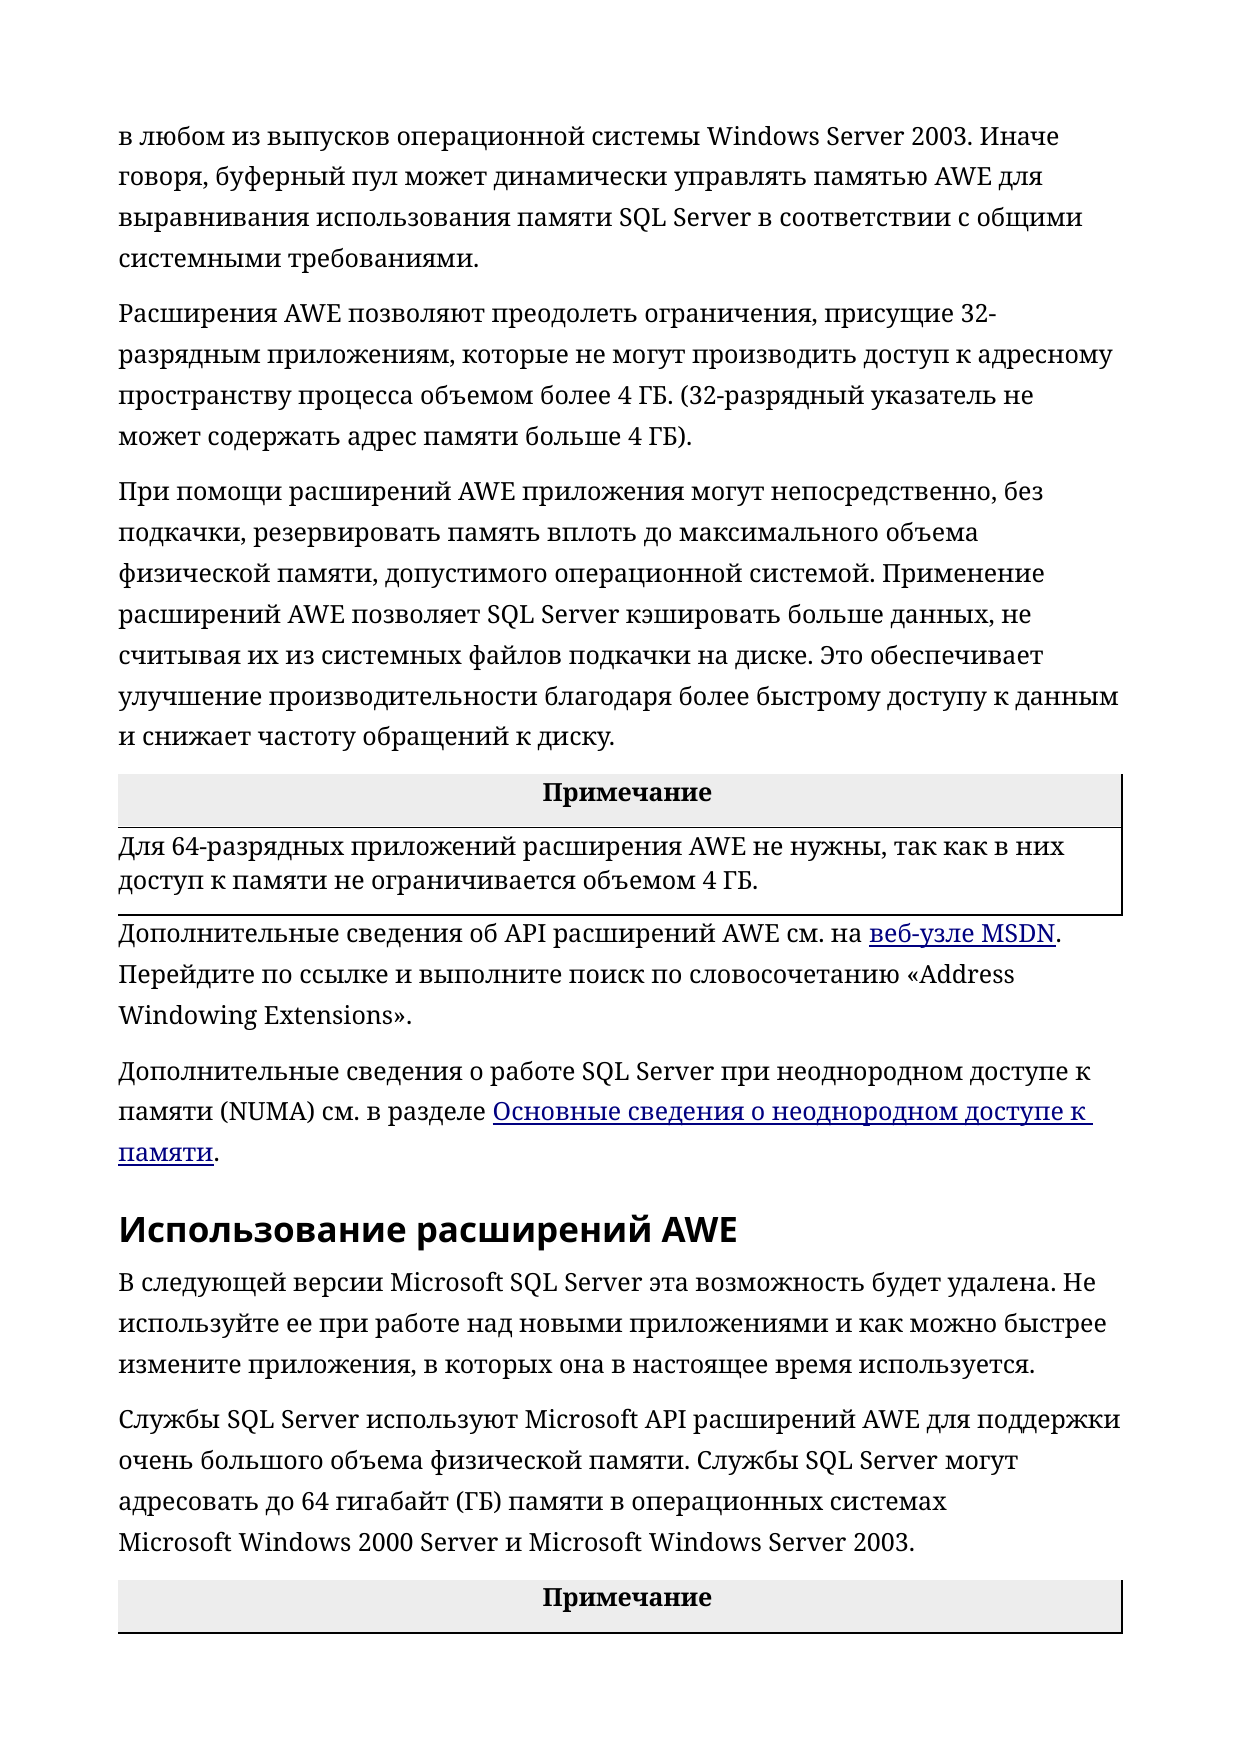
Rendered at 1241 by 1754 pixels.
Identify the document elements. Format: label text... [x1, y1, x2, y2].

picture [513, 775, 543, 802]
text Расширения AWE позволяют преодолеть ограничения, присущие 32-разрядным приложениям, которые не могут производить доступ к адресному пространству процесса объемом более 4 ГБ. (32-разрядный указатель не может содержать адрес памяти больше 4 ГБ). [118, 296, 1122, 453]
text в любом из выпусков операционной системы Windows Server 2003. Иначе говоря, буферный пул может динамически управлять памятью AWE для выравнивания использования памяти SQL Server в соответствии с общими системными требованиями. [118, 118, 1122, 275]
subtitle Использование расширений AWE [118, 1205, 1122, 1253]
text Дополнительные сведения о работе SQL Server при неоднородном доступе к памяти (NUMA) см. в разделе Основные сведения о неоднородном доступе к памяти. [118, 1053, 1122, 1169]
picture [513, 1581, 543, 1607]
text При помощи расширений AWE приложения могут непосредственно, без подкачки, резервировать память вплоть до максимального объема физической памяти, допустимого операционной системой. Применение расширений AWE позволяет SQL Server кэшировать больше данных, не считывая их из системных файлов подкачки на диске. Это обеспечивает улучшение производительности благодаря более быстрому доступу к данным и снижает частоту обращений к диску. [118, 474, 1122, 753]
table_cell Для 64-разрядных приложений расширения AWE не нужны, так как в них доступ к памяти не ограничивается объемом 4 ГБ. [118, 828, 1121, 914]
text Дополнительные сведения об API расширений AWE см. на веб-узле MSDN. Перейдите по ссылке и выполните поиск по словосочетанию «Address Windowing Extensions». [118, 916, 1122, 1032]
table_header Примечание [118, 774, 1121, 826]
table_header Примечание [118, 1580, 1121, 1632]
text В следующей версии Microsoft SQL Server эта возможность будет удалена. Не используйте ее при работе над новыми приложениями и как можно быстрее измените приложения, в которых она в настоящее время используется. [118, 1265, 1122, 1381]
text Службы SQL Server используют Microsoft API расширений AWE для поддержки очень большого объема физической памяти. Службы SQL Server могут адресовать до 64 гигабайт (ГБ) памяти в операционных системах Microsoft Windows 2000 Server и Microsoft Windows Server 2003. [118, 1402, 1122, 1559]
